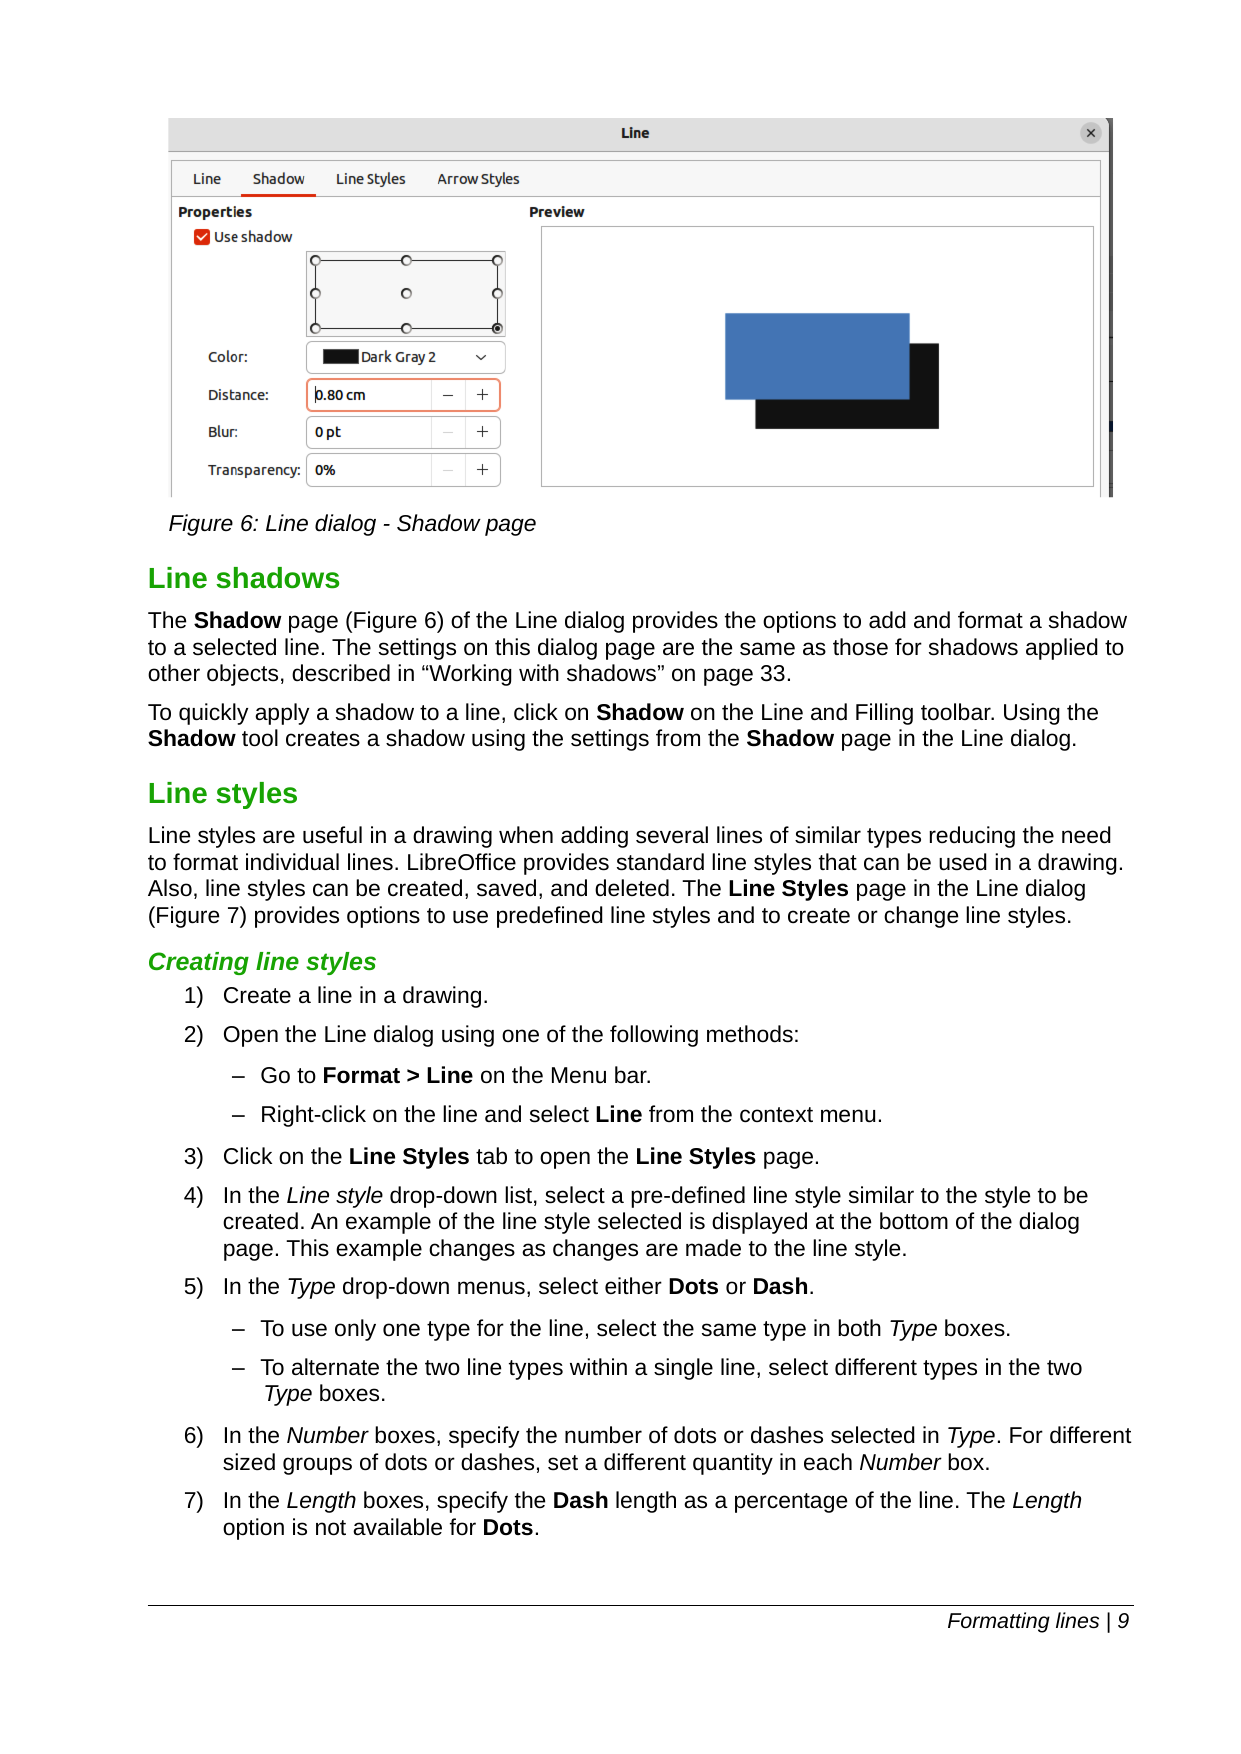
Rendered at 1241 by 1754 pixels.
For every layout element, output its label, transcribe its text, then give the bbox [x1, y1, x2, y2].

text The Shadow page (Figure 6) of the Line dialog provides the options to add and format a shadow to a selected line. The settings on this dialog page are the same as those for shadows applied to other objects, described in “Working with shadows” on page 33. [148, 607, 1134, 686]
picture [168, 118, 1114, 498]
list In the Length boxes, specify the Dash length as a percentage of the line. The Length option is not available for Dots. [204, 1487, 1134, 1540]
list Go to Format > Line on the Menu bar. [229, 1059, 1134, 1089]
text Line styles are useful in a drawing when adding several lines of similar types reducing the need to format individual lines. LibreOffice provides standard line styles that can be used in a drawing. Also, line styles can be created, saved, and deleted. The Line Styles page in the Line dialog (Figure 7) provides options to use predefined line styles and to create or change line styles. [148, 822, 1134, 928]
text Figure 6: Line dialog - Shadow page [168, 510, 1113, 536]
text To quickly apply a shadow to a line, click on Shadow on the Line and Filling toolbar. Using the Shadow tool creates a shadow using the settings from the Shadow page in the Line dialog. [148, 699, 1134, 751]
subtitle Line shadows [148, 561, 1134, 595]
list Right-click on the line and select Line from the context menu. [229, 1098, 1134, 1130]
list In the Number boxes, specify the number of dots or dashes selected in Type. For different sized groups of dots or dashes, set a different quantity in each Number box. [204, 1422, 1134, 1475]
list To alternate the two line types within a single line, select different types in the two Type boxes. [229, 1351, 1134, 1409]
list Open the Line dialog using one of the following methods: [204, 1021, 1134, 1047]
subtitle Creating line styles [148, 947, 1134, 975]
list To use only one type for the line, select the same type in both Type boxes. [229, 1312, 1134, 1341]
list In the Type drop-down menus, select either Dots or Dash. [204, 1273, 1134, 1300]
subtitle Line styles [148, 776, 1134, 810]
list In the Line style drop-down list, select a pre-defined line style similar to the style to be created. An example of the line style selected is displayed at the bottom of the dialog page. This example changes as changes are made to the line style. [204, 1182, 1134, 1261]
list Click on the Line Styles tab to open the Line Styles page. [204, 1143, 1134, 1169]
list Create a line in a drawing. [204, 982, 1134, 1008]
